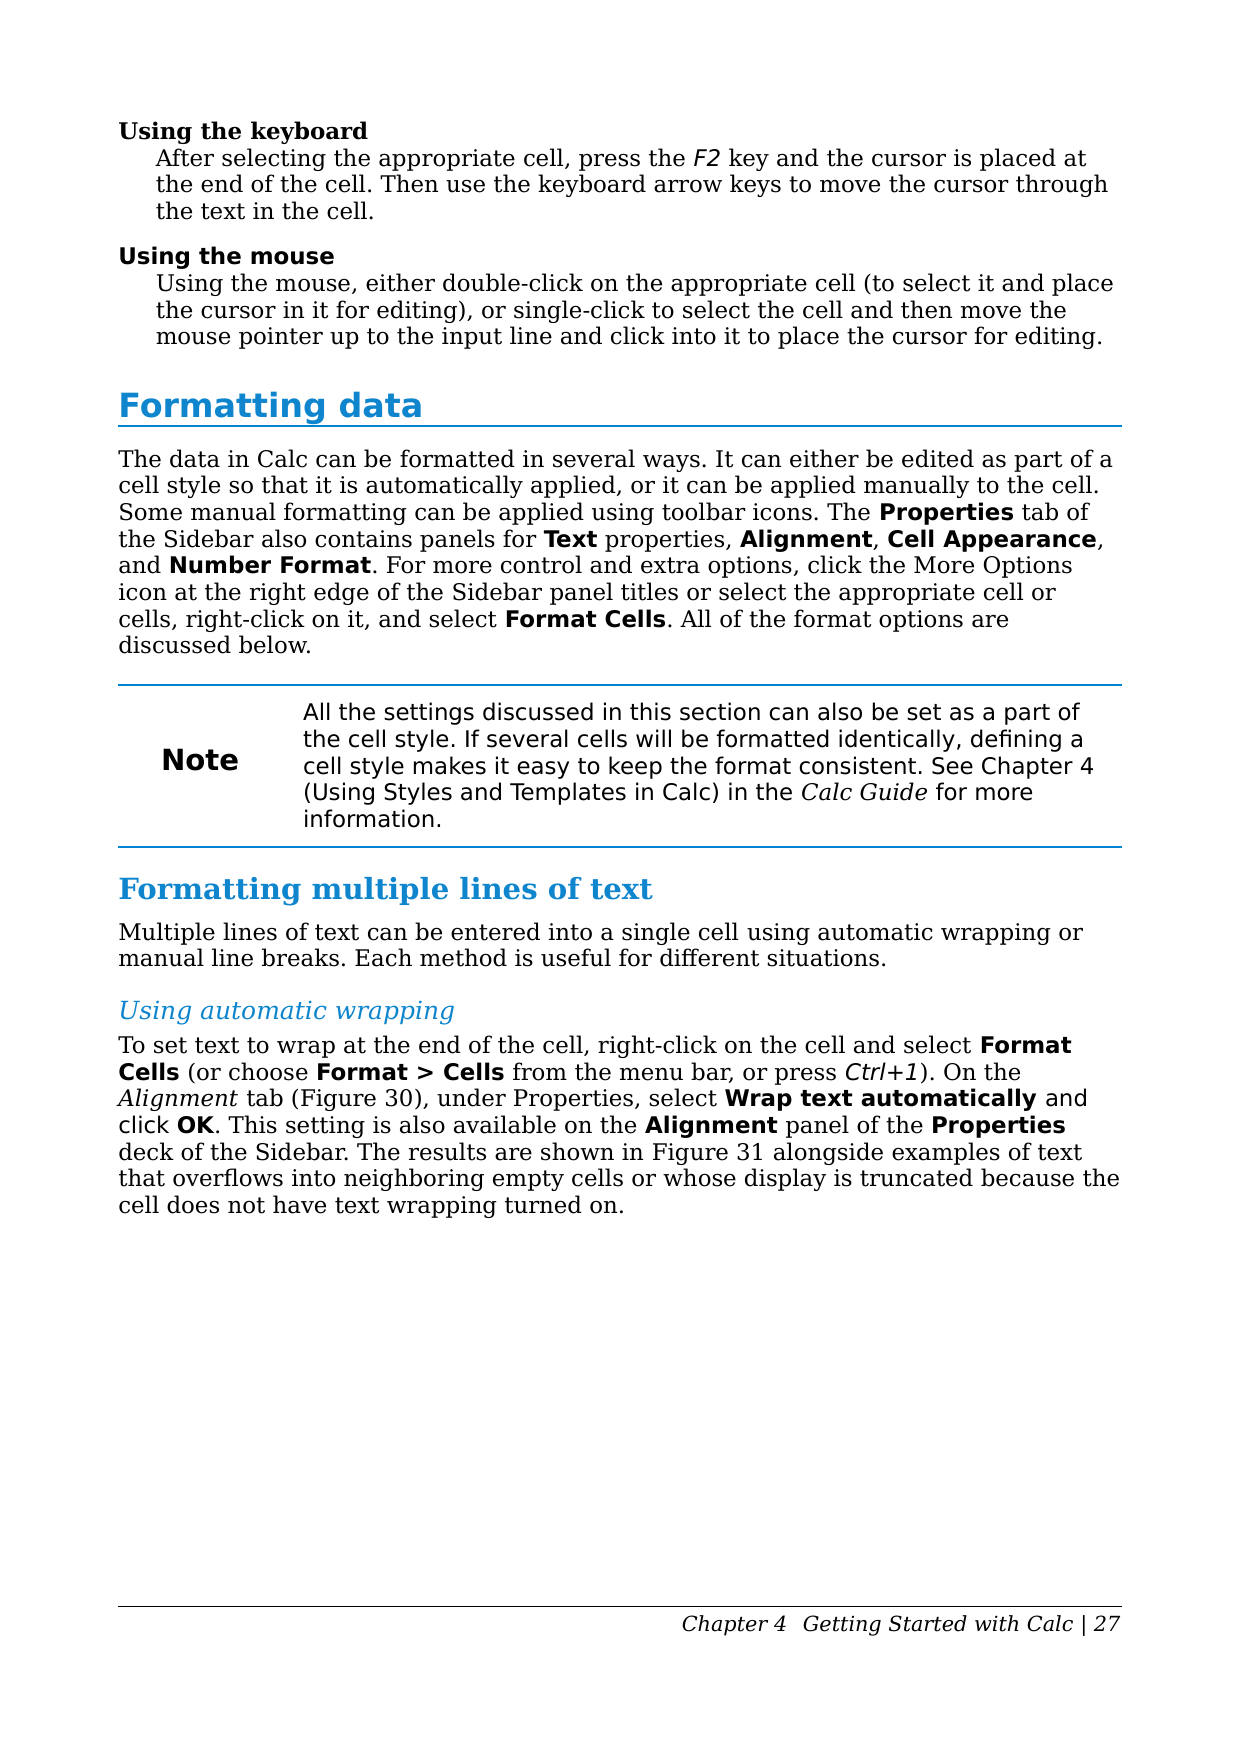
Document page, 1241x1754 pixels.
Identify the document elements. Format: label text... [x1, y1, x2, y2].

table_header All the settings discussed in this section can also be set as a part of the cell style. If several cells will be formatted identically, defining a cell style makes it easy to keep the format consistent. See Chapter 4 (Using Styles and Templates in Calc) in the Calc Guide for more information. [281, 686, 1122, 846]
table_header Note [118, 686, 281, 846]
subtitle Formatting multiple lines of text [118, 872, 1122, 906]
text Using the keyboard [118, 118, 1122, 145]
subtitle Formatting data [118, 386, 1122, 425]
text Using the mouse [118, 243, 1122, 270]
text The data in Calc can be formatted in several ways. It can either be edited as part of a cell style so that it is automatically applied, or it can be applied manually to the cell. Some manual formatting can be applied using toolbar icons. The Properties tab of the Sidebar also contains panels for Text properties, Alignment, Cell Appearance, and Number Format. For more control and extra options, click the More Options icon at the right edge of the Sidebar panel titles or select the appropriate cell or cells, right-click on it, and select Format Cells. All of the format options are discussed below. [118, 446, 1122, 659]
text To set text to wrap at the end of the cell, right-click on the cell and select Format Cells (or choose Format > Cells from the menu bar, or press Ctrl+1). On the Alignment tab (Figure 30), under Properties, select Wrap text automatically and click OK. This setting is also available on the Alignment panel of the Properties deck of the Sidebar. The results are shown in Figure 31 alongside examples of text that overflows into neighboring empty cells or whose display is truncated because the cell does not have text wrapping turned on. [118, 1032, 1122, 1219]
text After selecting the appropriate cell, press the F2 key and the cursor is placed at the end of the cell. Then use the keyboard arrow keys to move the cursor through the text in the cell. [156, 145, 1122, 225]
text Using the mouse, either double-click on the appropriate cell (to select it and place the cursor in it for editing), or single-click to select the cell and then move the mouse pointer up to the input line and click into it to place the cursor for editing. [156, 270, 1122, 350]
subtitle Using automatic wrapping [118, 996, 1122, 1026]
text Multiple lines of text can be entered into a single cell using automatic wrapping or manual line breaks. Each method is useful for different situations. [118, 919, 1122, 972]
